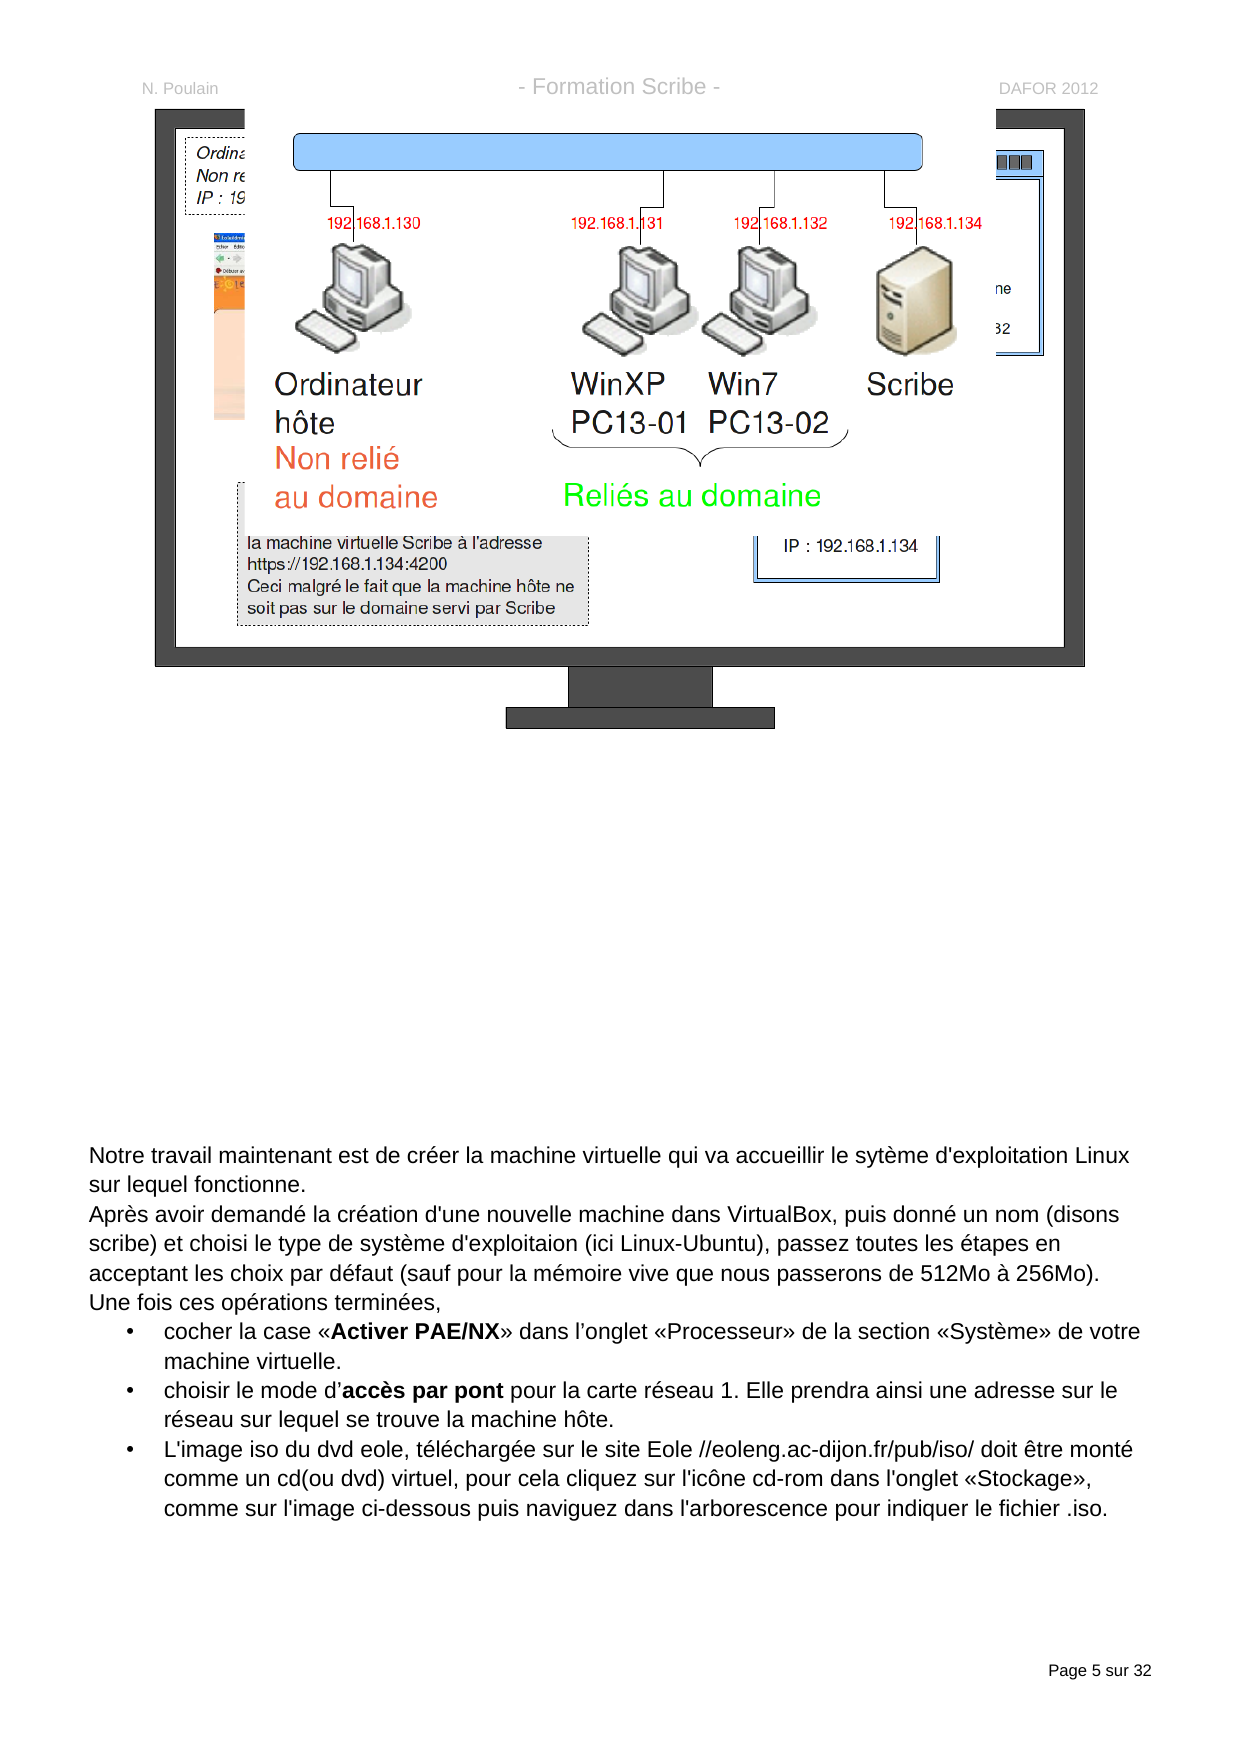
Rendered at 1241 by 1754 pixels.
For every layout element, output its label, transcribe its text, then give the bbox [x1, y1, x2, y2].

text Notre travail maintenant est de créer la machine virtuelle qui va accueillir le sytème d'exploitation Linux sur lequel fonctionne. [88, 1143, 1152, 1198]
list choisir le mode d’accès par pont pour la carte réseau 1. Elle prendra ainsi une adresse sur le réseau sur lequel se trouve la machine hôte. [126, 1378, 1152, 1433]
picture [149, 99, 1091, 732]
list L'image iso du dvd eole, téléchargée sur le site Eole //eoleng.ac-dijon.fr/pub/iso/ doit être monté comme un cd(ou dvd) virtuel, pour cela cliquez sur l'icône cd-rom dans l'onglet «Stockage», comme sur l'image ci-dessous puis naviguez dans l'arborescence pour indiquer le fichier .iso. [126, 1436, 1152, 1521]
text Après avoir demandé la création d'une nouvelle machine dans VirtualBox, puis donné un nom (disons scribe) et choisi le type de système d'exploitaion (ici Linux-Ubuntu), passez toutes les étapes en acceptant les choix par défaut (sauf pour la mémoire vive que nous passerons de 512Mo à 256Mo). [88, 1201, 1152, 1286]
list cocher la case «Activer PAE/NX» dans l’onglet «Processeur» de la section «Système» de votre machine virtuelle. [126, 1319, 1152, 1374]
text Une fois ces opérations terminées, [88, 1289, 1152, 1315]
